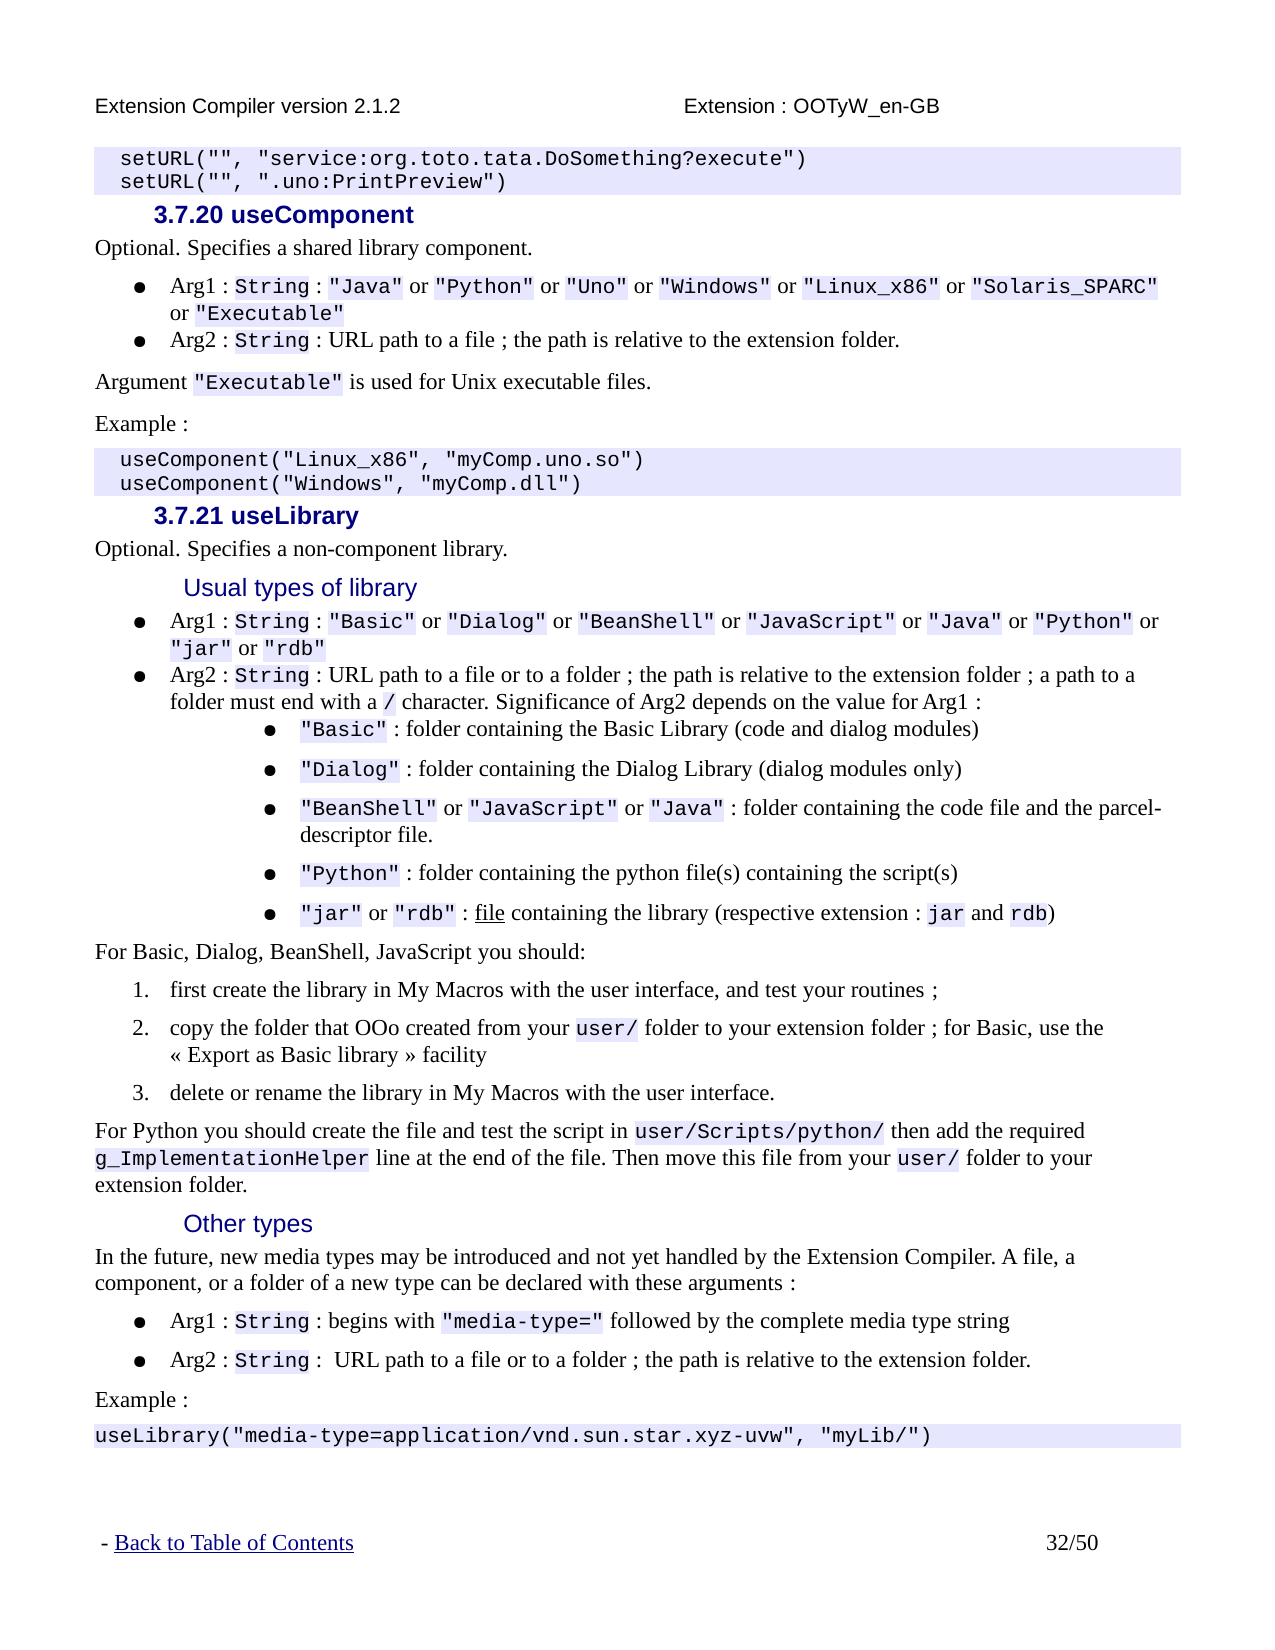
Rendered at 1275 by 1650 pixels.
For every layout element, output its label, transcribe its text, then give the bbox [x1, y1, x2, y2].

text useComponent("Windows", "myComp.dll") [94, 472, 1181, 496]
list "jar" or "rdb" : file containing the library (respective extension : jar and rdb) [262, 899, 1181, 927]
list Arg2 : String : URL path to a file or to a folder ; the path is relative to the extension folder ; a path to a folder must end with a / character. Significance of Arg2 depends on the value for Arg1 : [132, 662, 1181, 716]
list "BeanShell" or "JavaScript" or "Java" : folder containing the code file and the parcel-descriptor file. [262, 795, 1181, 848]
list "Python" : folder containing the python file(s) containing the script(s) [262, 860, 1181, 887]
list "Dialog" : folder containing the Dialog Library (dialog modules only) [262, 756, 1181, 783]
text Optional. Specifies a non-component library. [94, 536, 1181, 562]
text For Basic, Dialog, BeanShell, JavaScript you should: [94, 939, 1181, 964]
list Arg2 : String : URL path to a file or to a folder ; the path is relative to the extension folder. [132, 1347, 1181, 1374]
list first create the library in My Macros with the user interface, and test your routines ; [132, 977, 1181, 1003]
text Optional. Specifies a shared library component. [94, 235, 1181, 261]
list Arg2 : String : URL path to a file ; the path is relative to the extension folder. [132, 327, 1181, 354]
text Example : [94, 410, 1181, 436]
text useLibrary("media-type=application/vnd.sun.star.xyz-uvw", "myLib/") [94, 1424, 1181, 1448]
list delete or rename the library in My Macros with the user interface. [132, 1080, 1181, 1106]
subtitle useComponent [153, 201, 1181, 229]
list "Basic" : folder containing the Basic Library (code and dialog modules) [262, 716, 1181, 743]
subtitle Usual types of library [183, 574, 1181, 602]
text For Python you should create the file and test the script in user/Scripts/python/ then add the required g_ImplementationHelper line at the end of the file. Then move this file from your user/ folder to your extension folder. [94, 1118, 1181, 1198]
text Argument "Executable" is used for Unix executable files. [94, 369, 1181, 396]
list copy the folder that OOo created from your user/ folder to your extension folder ; for Basic, use the « Export as Basic library » facility [132, 1015, 1181, 1068]
text In the future, new media types may be introduced and not yet handled by the Extension Compiler. A file, a component, or a folder of a new type can be declared with these arguments : [94, 1244, 1181, 1295]
list Arg1 : String : "Java" or "Python" or "Uno" or "Windows" or "Linux_x86" or "Solaris_SPARC" or "Executable" [132, 273, 1181, 327]
subtitle Other types [183, 1210, 1181, 1238]
text Example : [94, 1387, 1181, 1412]
list Arg1 : String : "Basic" or "Dialog" or "BeanShell" or "JavaScript" or "Java" or "Python" or "jar" or "rdb" [132, 608, 1181, 662]
list Arg1 : String : begins with "media-type=" followed by the complete media type string [132, 1308, 1181, 1334]
text setURL("", "service:org.toto.tata.DoSomething?execute") [94, 147, 1181, 171]
text setURL("", ".uno:PrintPreview") [94, 171, 1181, 195]
subtitle useLibrary [153, 502, 1181, 530]
text useComponent("Linux_x86", "myComp.uno.so") [94, 448, 1181, 472]
